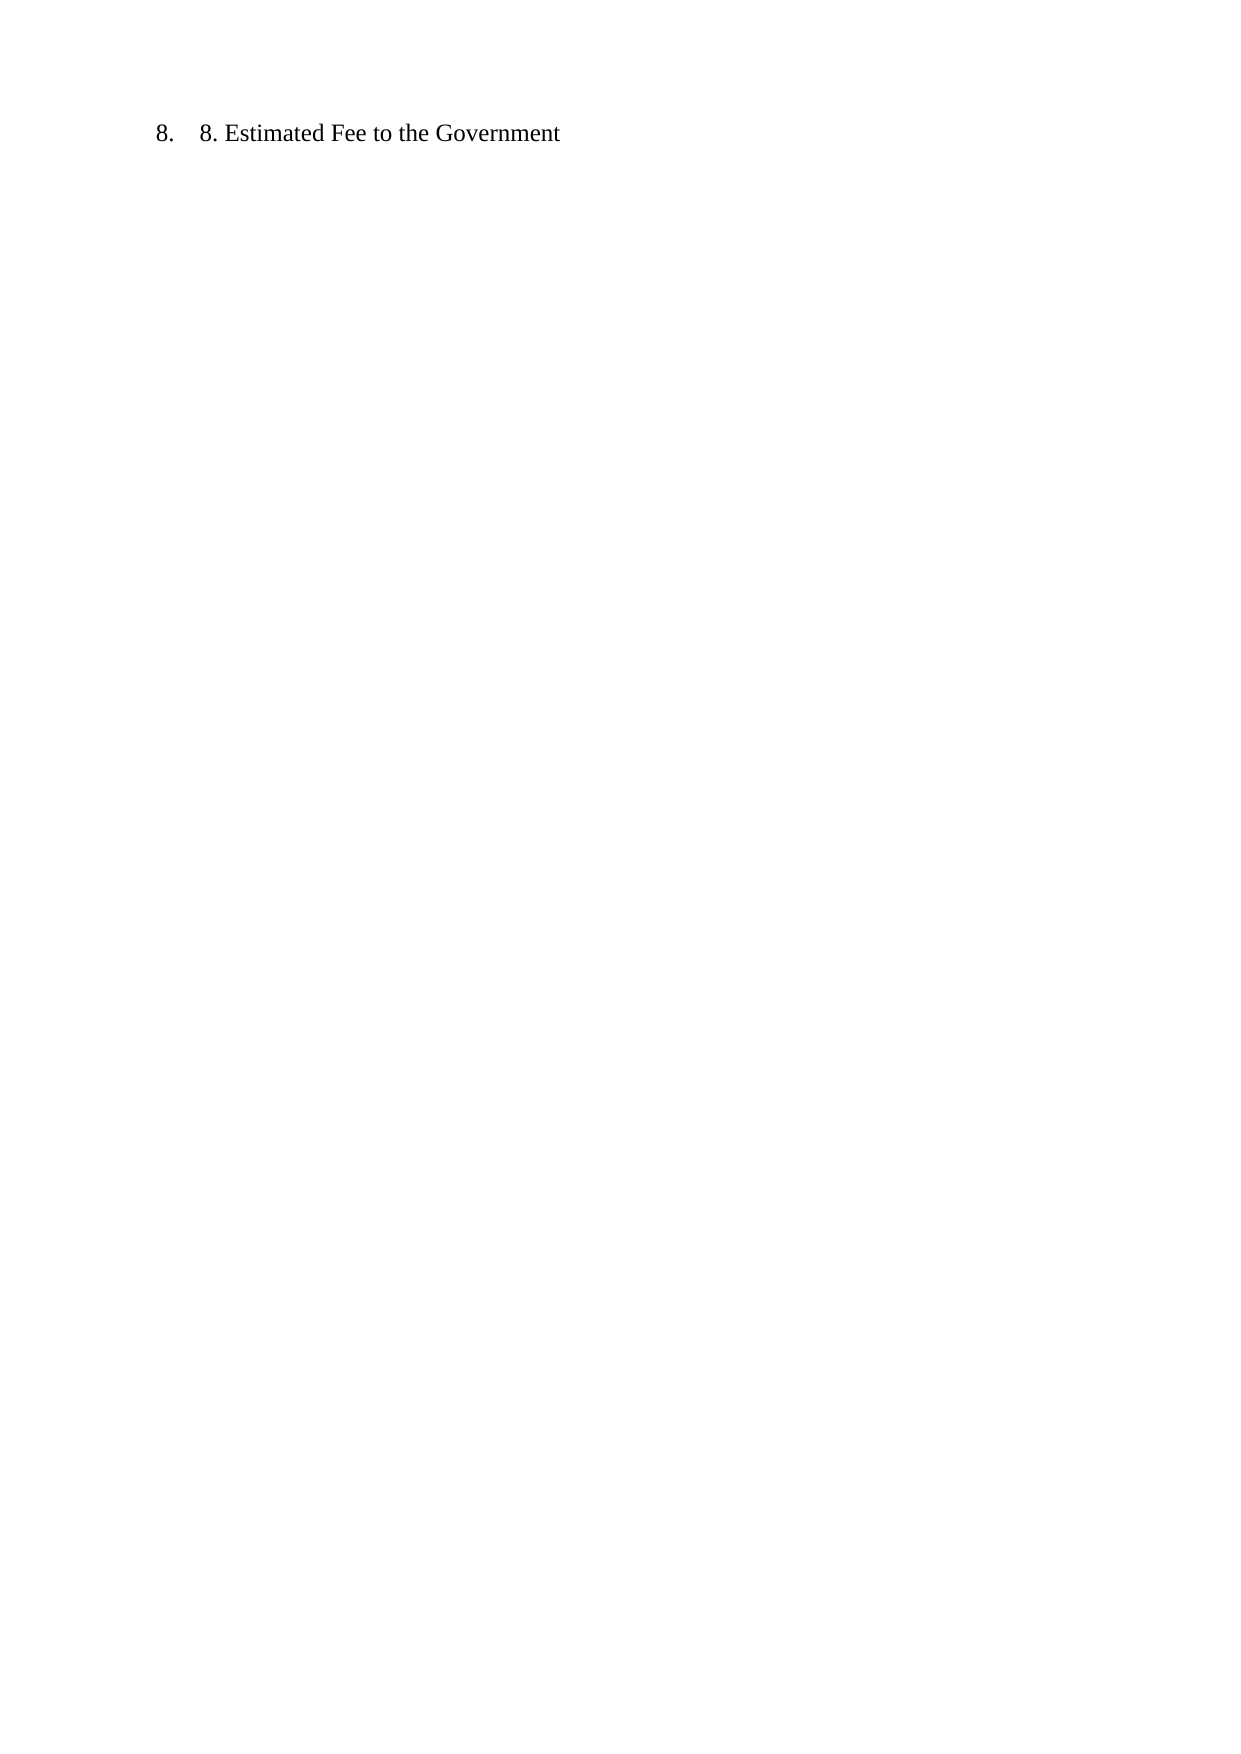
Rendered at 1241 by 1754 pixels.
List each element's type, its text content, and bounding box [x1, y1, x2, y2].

list 8. Estimated Fee to the Government [156, 118, 1122, 147]
